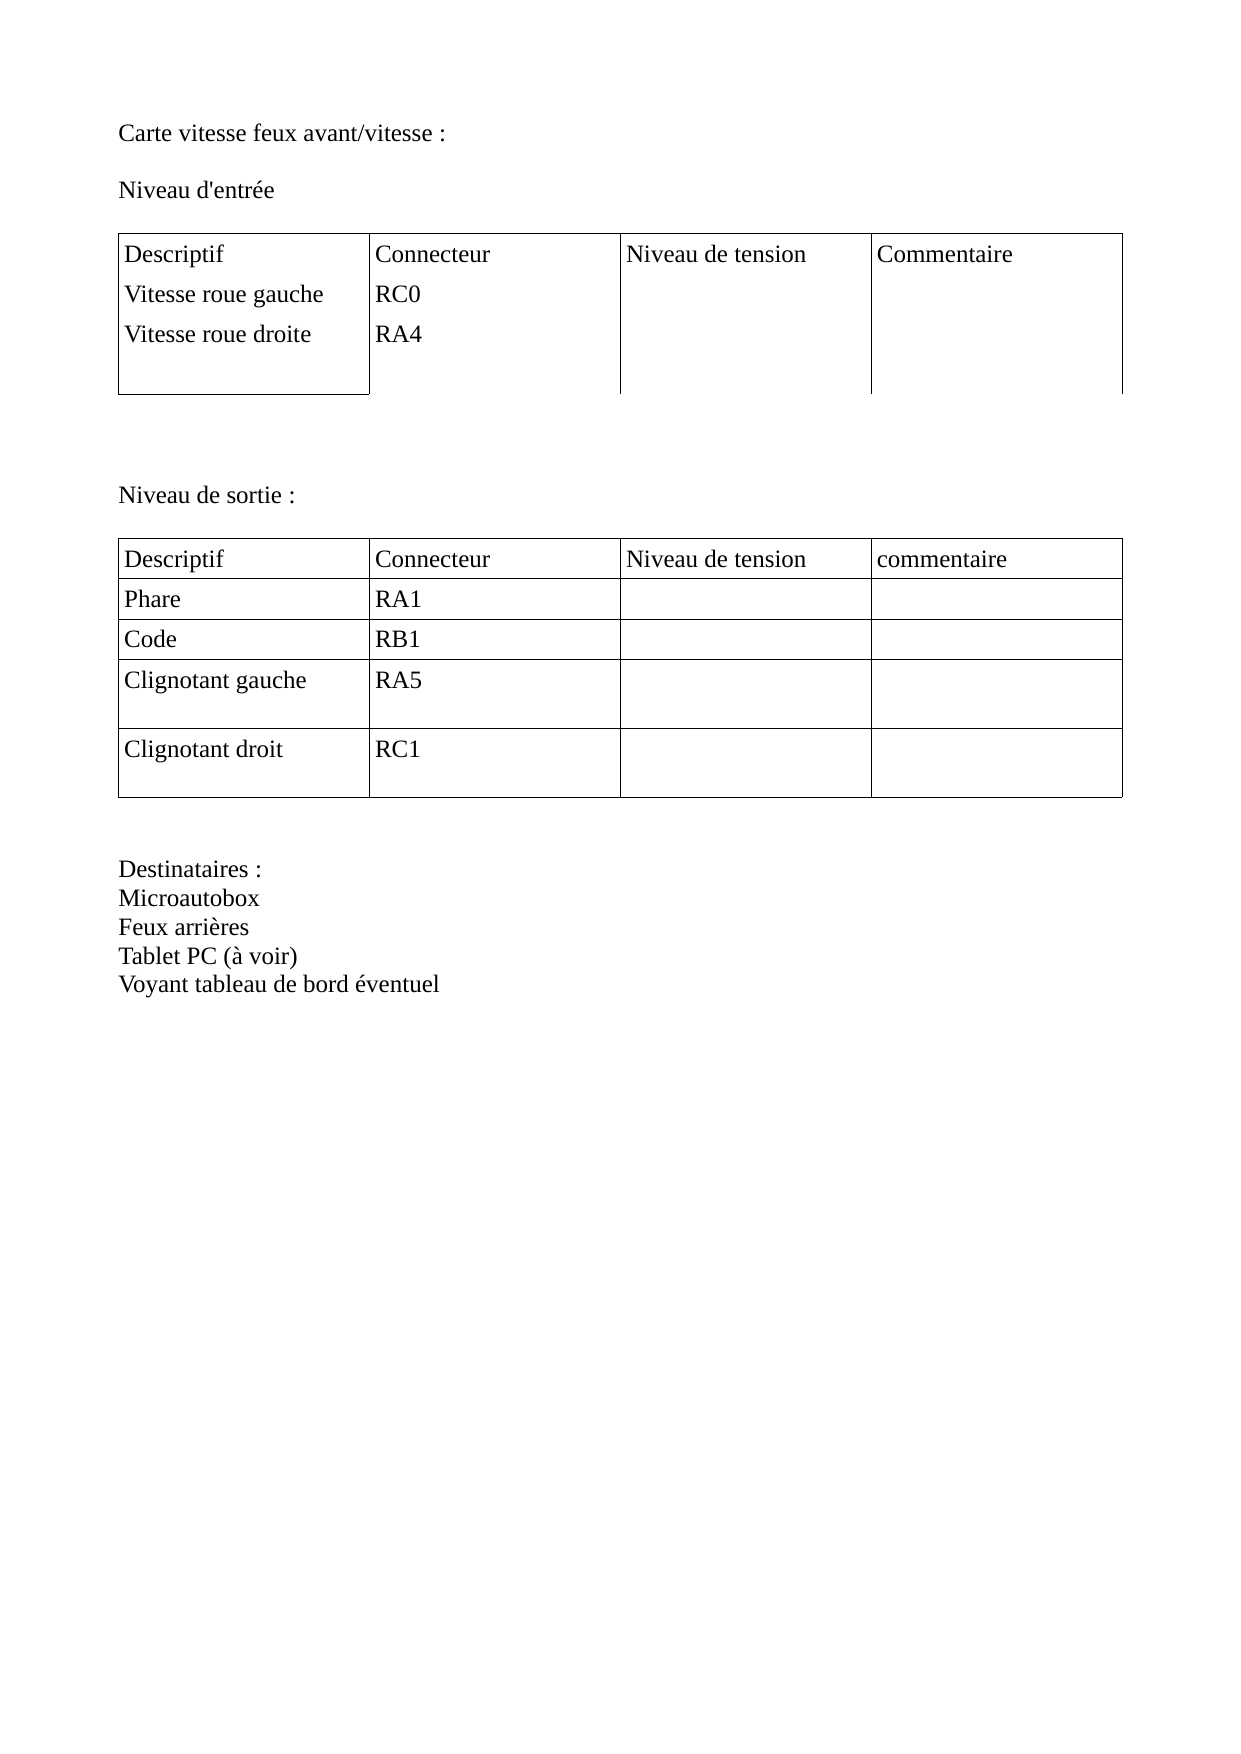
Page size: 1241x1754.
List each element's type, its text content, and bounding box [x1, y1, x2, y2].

table_cell [872, 579, 1122, 618]
table_cell [621, 620, 871, 659]
table_cell Phare [119, 579, 369, 618]
table_cell [621, 314, 871, 354]
text Niveau de sortie : [118, 480, 1122, 509]
text Carte vitesse feux avant/vitesse : [118, 118, 1122, 147]
table_header commentaire [872, 539, 1122, 578]
table_header Niveau de tension [621, 539, 871, 578]
table_cell Vitesse roue droite [119, 314, 369, 354]
table_cell [621, 729, 871, 797]
table_cell Clignotant gauche [119, 660, 369, 728]
table_header Connecteur [370, 234, 620, 273]
text Feux arrières [118, 912, 1122, 941]
table_cell [872, 274, 1122, 314]
text Tablet PC (à voir) [118, 941, 1122, 969]
table_cell [872, 314, 1122, 354]
text Destinataires : [118, 854, 1122, 883]
table_cell RC0 [370, 274, 620, 314]
table_header Niveau de tension [621, 234, 871, 273]
table_cell RC1 [370, 729, 620, 797]
table_cell [621, 274, 871, 314]
table_cell [872, 729, 1122, 797]
text Voyant tableau de bord éventuel [118, 969, 1122, 998]
table_cell [621, 579, 871, 618]
table_cell RA4 [370, 314, 620, 354]
table_cell [621, 660, 871, 728]
table_cell Vitesse roue gauche [119, 274, 369, 314]
table_header Connecteur [370, 539, 620, 578]
table_cell [872, 620, 1122, 659]
text Niveau d'entrée [118, 176, 1122, 204]
table_cell [370, 354, 620, 394]
table_header Descriptif [119, 234, 369, 273]
table_header Descriptif [119, 539, 369, 578]
text Microautobox [118, 883, 1122, 912]
table_header Commentaire [872, 234, 1122, 273]
table_cell Clignotant droit [119, 729, 369, 797]
table_cell RA1 [370, 579, 620, 618]
table_cell [872, 660, 1122, 728]
table_cell [872, 354, 1122, 394]
table_cell RA5 [370, 660, 620, 728]
table_cell [119, 354, 369, 394]
table_cell Code [119, 620, 369, 659]
table_cell [621, 354, 871, 394]
table_cell RB1 [370, 620, 620, 659]
